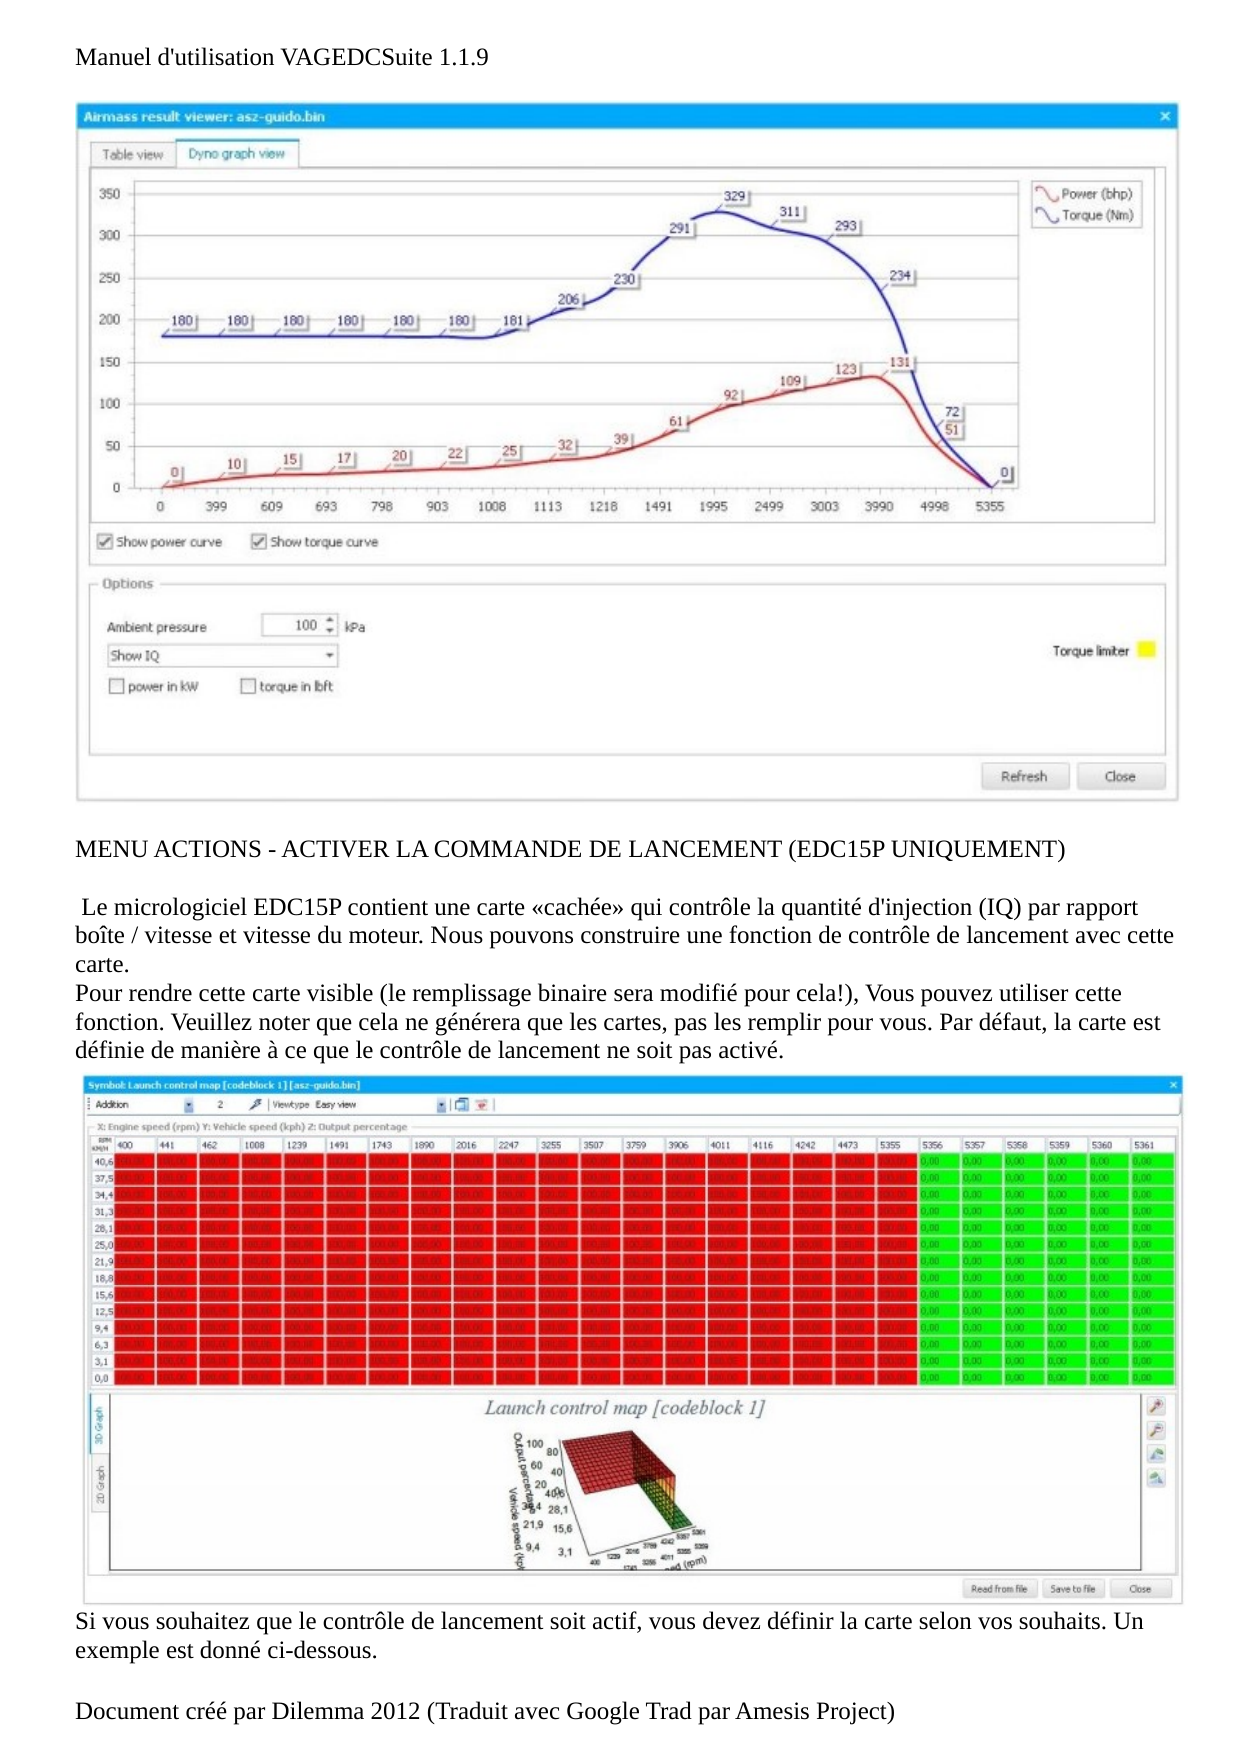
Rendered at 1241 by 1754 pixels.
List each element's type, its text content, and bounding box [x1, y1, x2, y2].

text Le micrologiciel EDC15P contient une carte «cachée» qui contrôle la quantité d'injection (IQ) par rapport boîte / vitesse et vitesse du moteur. Nous pouvons construire une fonction de contrôle de lancement avec cette carte. [75, 892, 1181, 978]
text MENU ACTIONS - ACTIVER LA COMMANDE DE LANCEMENT (EDC15P UNIQUEMENT) [75, 834, 1181, 863]
text Pour rendre cette carte visible (le remplissage binaire sera modifié pour cela!), Vous pouvez utiliser cette fonction. Veuillez noter que cela ne générera que les cartes, pas les remplir pour vous. Par défaut, la carte est définie de manière à ce que le contrôle de lancement ne soit pas activé. [75, 978, 1181, 1064]
text Si vous souhaitez que le contrôle de lancement soit actif, vous devez définir la carte selon vos souhaits. Un exemple est donné ci-dessous. [75, 1064, 1181, 1664]
picture [75, 100, 1182, 806]
picture [81, 1072, 1188, 1607]
